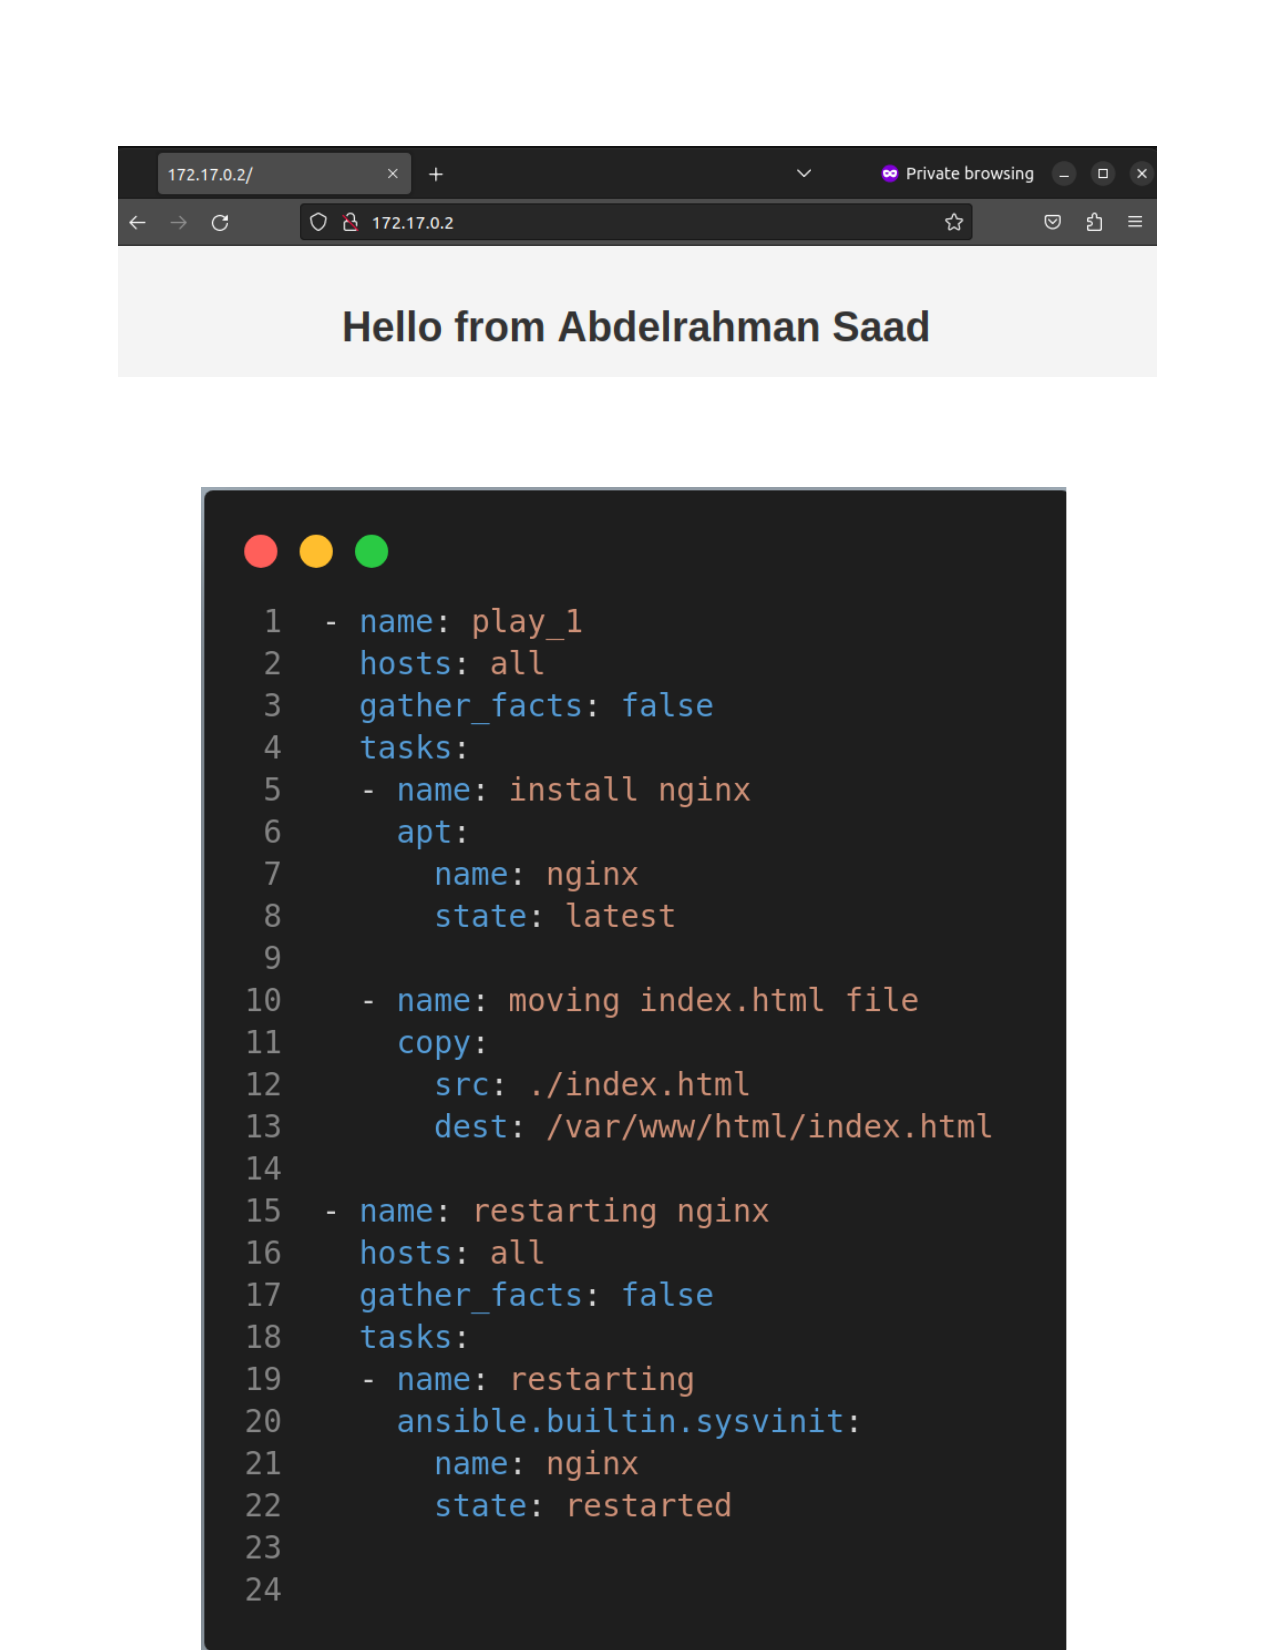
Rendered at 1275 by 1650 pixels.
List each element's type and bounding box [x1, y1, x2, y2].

picture [118, 146, 1157, 377]
picture [201, 487, 1067, 1650]
